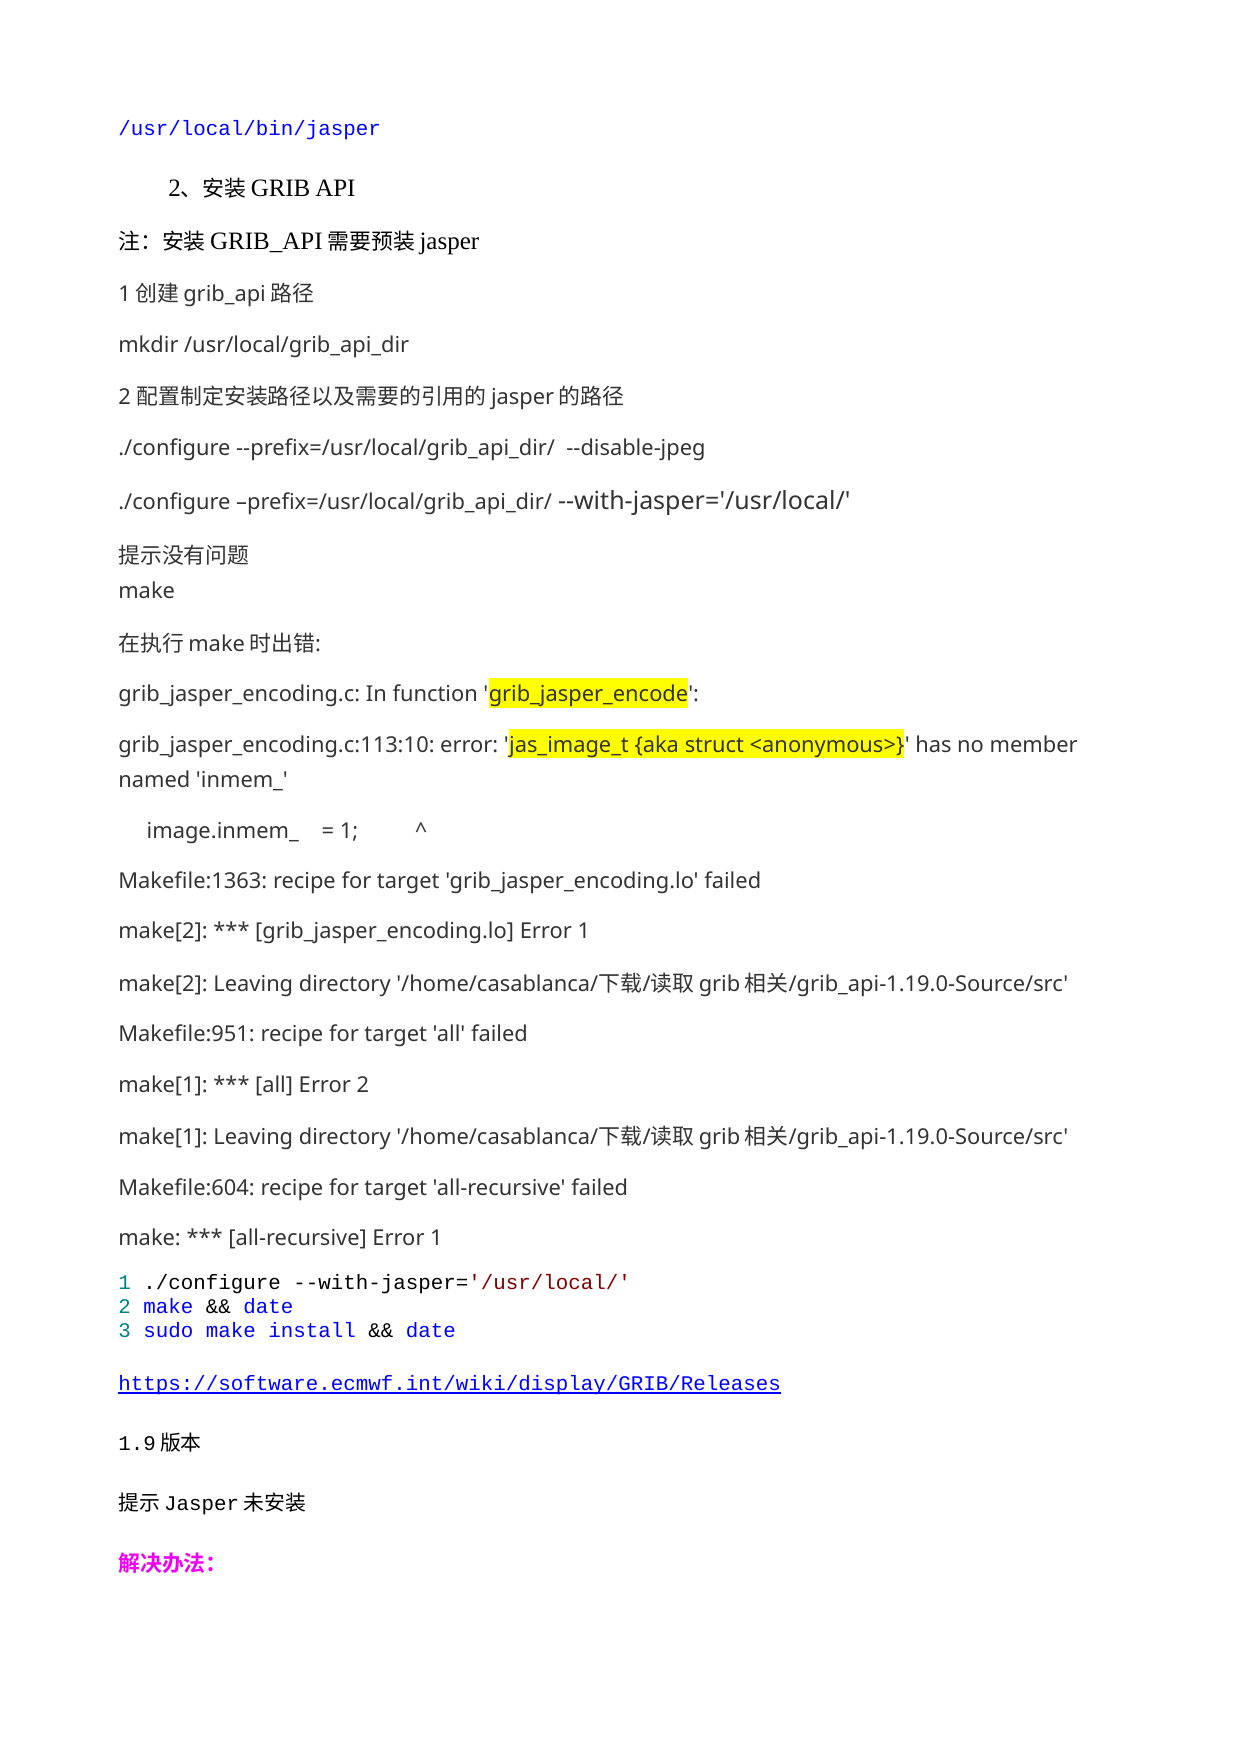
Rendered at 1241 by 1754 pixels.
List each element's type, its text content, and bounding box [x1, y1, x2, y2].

text Makefile:951: recipe for target 'all' failed [118, 1018, 1122, 1048]
text 2、安装GRIB API [118, 171, 1122, 203]
text 注：安装GRIB_API需要预装jasper [118, 224, 1122, 255]
text 1创建grib_api路径 [118, 276, 1122, 308]
text grib_jasper_encoding.c:113:10: error: 'jas_image_t {aka struct <anonymous>}' has no member named 'inmem_' [118, 729, 1122, 794]
text make[1]: *** [all] Error 2 [118, 1069, 1122, 1098]
text ./configure –prefix=/usr/local/grib_api_dir/ --with-jasper='/usr/local/' [118, 482, 1122, 516]
text make[2]: *** [grib_jasper_encoding.lo] Error 1 [118, 915, 1122, 945]
text ./configure --prefix=/usr/local/grib_api_dir/ --disable-jpeg [118, 432, 1122, 462]
text make[2]: Leaving directory '/home/casablanca/下载/读取grib相关/grib_api-1.19.0-Source/src' [118, 966, 1122, 997]
text make: *** [all-recursive] Error 1 [118, 1222, 1122, 1252]
text grib_jasper_encoding.c: In function 'grib_jasper_encode': [118, 678, 1122, 708]
text mkdir /usr/local/grib_api_dir [118, 329, 1122, 359]
text image.inmem_ = 1; ^ [118, 815, 1122, 844]
text 1.9版本 [118, 1426, 1122, 1456]
text 3 sudo make install && date [118, 1319, 1122, 1343]
text 1 ./configure --with-jasper='/usr/local/' [118, 1272, 1122, 1296]
text Makefile:604: recipe for target 'all-recursive' failed [118, 1172, 1122, 1201]
text 2 make && date [118, 1296, 1122, 1319]
text 2 配置制定安装路径以及需要的引用的jasper的路径 [118, 379, 1122, 411]
text make[1]: Leaving directory '/home/casablanca/下载/读取grib相关/grib_api-1.19.0-Source/src' [118, 1119, 1122, 1151]
text 提示没有问题 make [118, 538, 1122, 605]
text 提示Jasper未安装 [118, 1486, 1122, 1516]
text https://software.ecmwf.int/wiki/display/GRIB/Releases [118, 1373, 1122, 1396]
text 解决办法： [118, 1546, 1122, 1577]
text 在执行make时出错: [118, 626, 1122, 657]
text Makefile:1363: recipe for target 'grib_jasper_encoding.lo' failed [118, 865, 1122, 895]
text /usr/local/bin/jasper [118, 118, 1122, 142]
